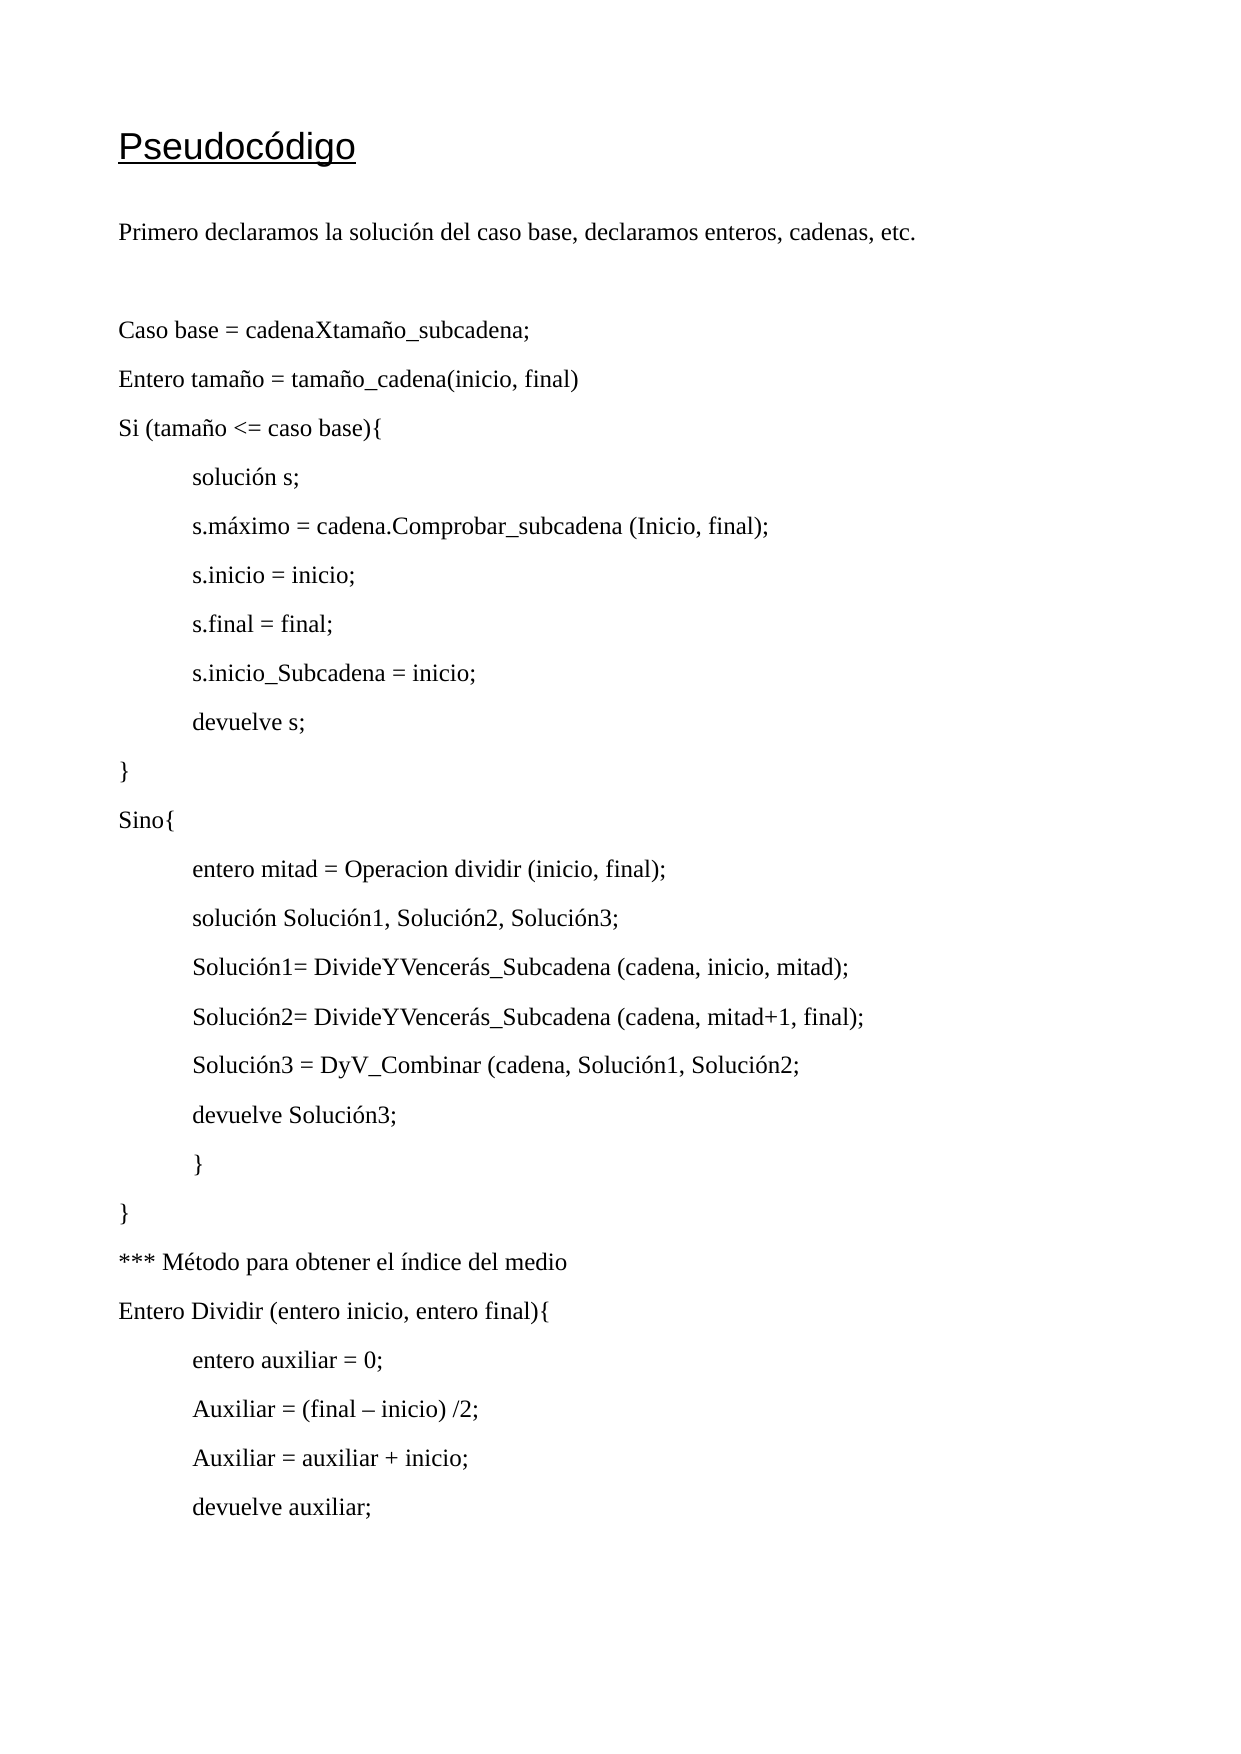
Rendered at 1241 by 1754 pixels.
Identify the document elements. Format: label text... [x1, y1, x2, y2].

text Entero Dividir (entero inicio, entero final){ [118, 1296, 1122, 1325]
text } [118, 756, 1122, 785]
text solución Solución1, Solución2, Solución3; [118, 903, 1122, 932]
text Auxiliar = auxiliar + inicio; [118, 1443, 1122, 1472]
text s.final = final; [118, 609, 1122, 638]
text s.inicio_Subcadena = inicio; [118, 658, 1122, 687]
text devuelve auxiliar; [118, 1492, 1122, 1521]
text Entero tamaño = tamaño_cadena(inicio, final) [118, 364, 1122, 392]
text Solución3 = DyV_Combinar (cadena, Solución1, Solución2; [118, 1051, 1122, 1079]
text Si (tamaño <= caso base){ [118, 413, 1122, 442]
text Primero declaramos la solución del caso base, declaramos enteros, cadenas, etc. [118, 217, 1122, 245]
text Pseudocódigo [118, 124, 1122, 167]
text } [118, 1149, 1122, 1177]
text entero mitad = Operacion dividir (inicio, final); [118, 854, 1122, 883]
text } [118, 1198, 1122, 1227]
text entero auxiliar = 0; [118, 1345, 1122, 1374]
text Sino{ [118, 805, 1122, 834]
text Solución1= DivideYVencerás_Subcadena (cadena, inicio, mitad); [118, 952, 1122, 981]
text s.máximo = cadena.Comprobar_subcadena (Inicio, final); [118, 511, 1122, 540]
text devuelve Solución3; [118, 1100, 1122, 1128]
text Solución2= DivideYVencerás_Subcadena (cadena, mitad+1, final); [118, 1002, 1122, 1030]
text s.inicio = inicio; [118, 560, 1122, 589]
text *** Método para obtener el índice del medio [118, 1247, 1122, 1276]
text solución s; [118, 462, 1122, 491]
text devuelve s; [118, 707, 1122, 736]
text Caso base = cadenaXtamaño_subcadena; [118, 315, 1122, 343]
text Auxiliar = (final – inicio) /2; [118, 1394, 1122, 1423]
